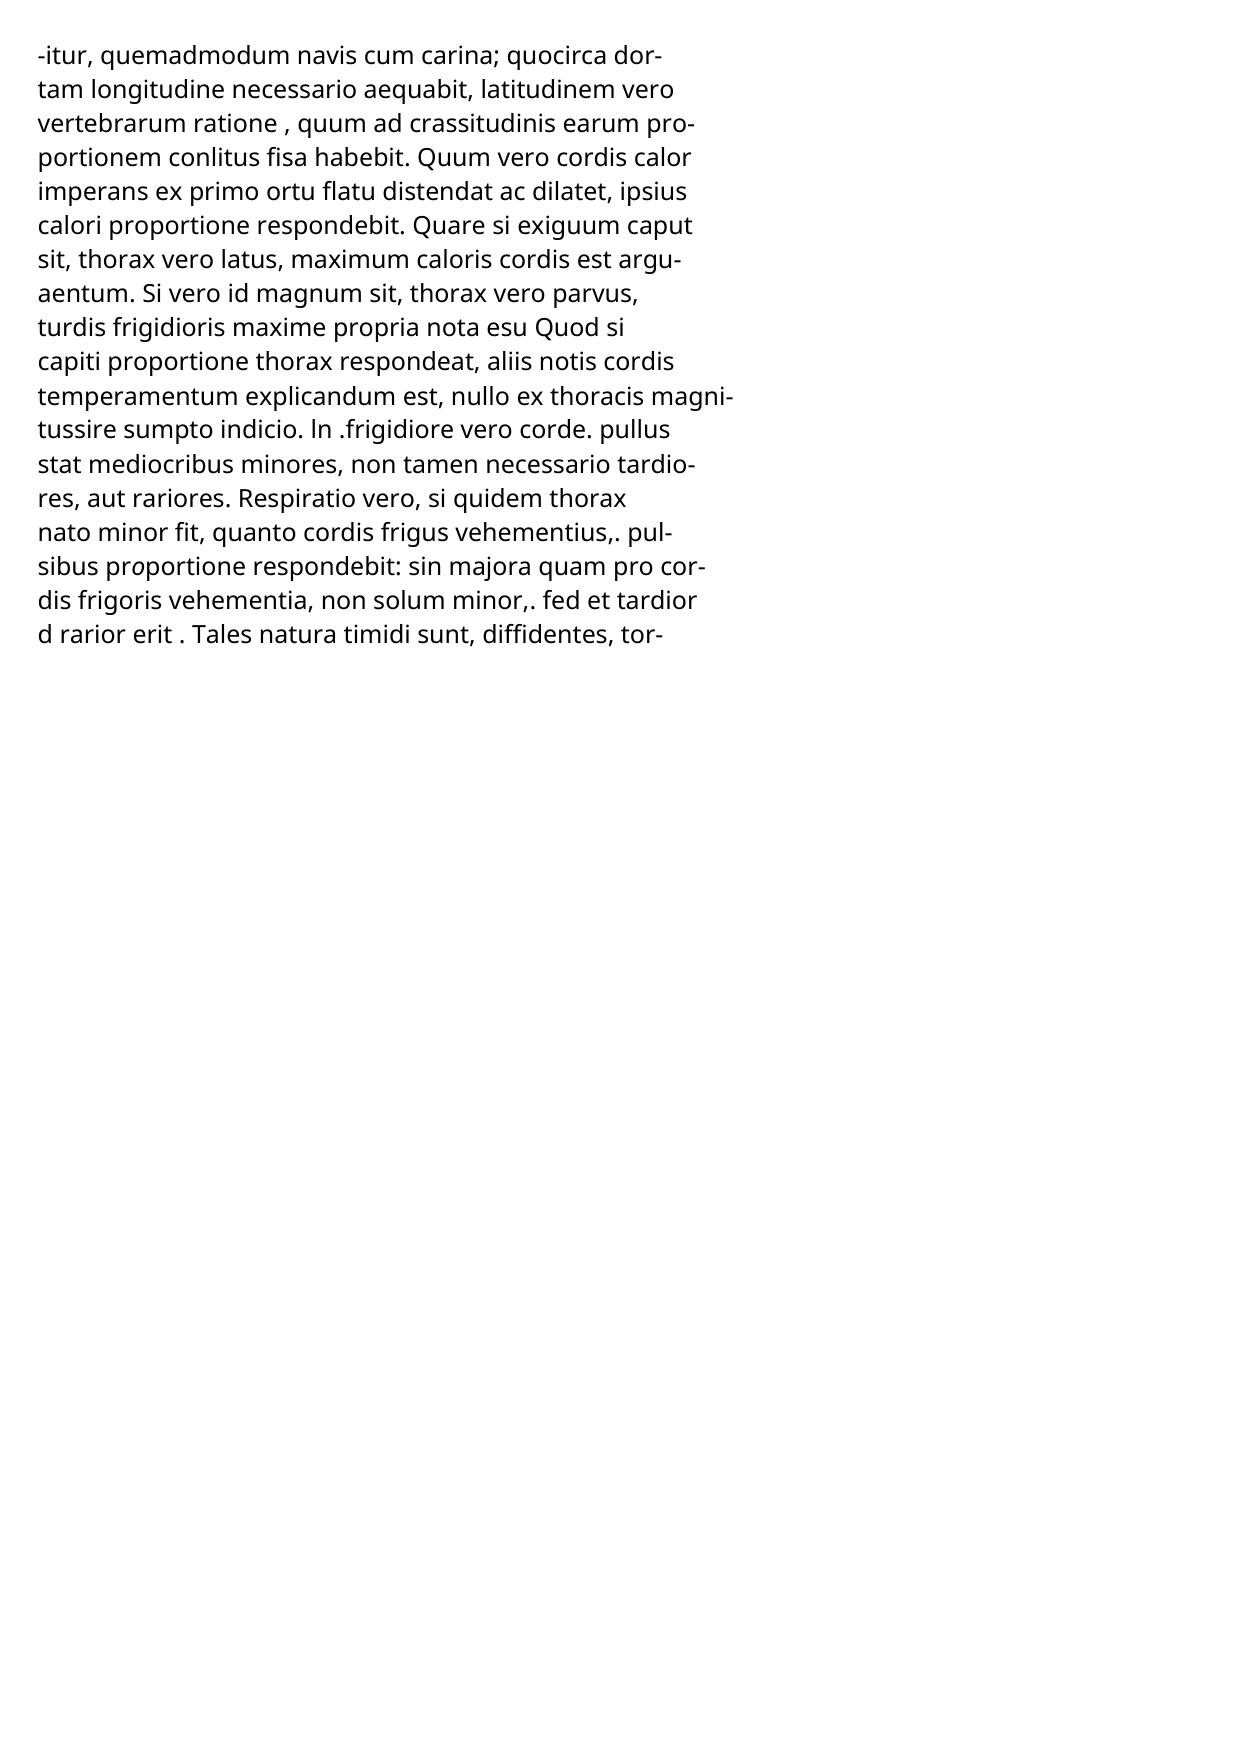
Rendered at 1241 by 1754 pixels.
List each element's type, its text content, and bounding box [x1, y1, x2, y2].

text -itur, quemadmodum navis cum carina; quocirca dor- tam longitudine necessario aequabit, latitudinem vero vertebrarum ratione , quum ad crassitudinis earum pro- portionem conlitus fisa habebit. Quum vero cordis calor imperans ex primo ortu flatu distendat ac dilatet, ipsius calori proportione respondebit. Quare si exiguum caput sit, thorax vero latus, maximum caloris cordis est argu- aentum. Si vero id magnum sit, thorax vero parvus, turdis frigidioris maxime propria nota esu Quod si capiti proportione thorax respondeat, aliis notis cordis temperamentum explicandum est, nullo ex thoracis magni- tussire sumpto indicio. ln .frigidiore vero corde. pullus stat mediocribus minores, non tamen necessario tardio- res, aut rariores. Respiratio vero, si quidem thorax nato minor fit, quanto cordis frigus vehementius,. pul- sibus proportione respondebit: sin majora quam pro cor- dis frigoris vehementia, non solum minor,. fed et tardior d rarior erit . Tales natura timidi sunt, diffidentes, tor- [37, 37, 1203, 651]
